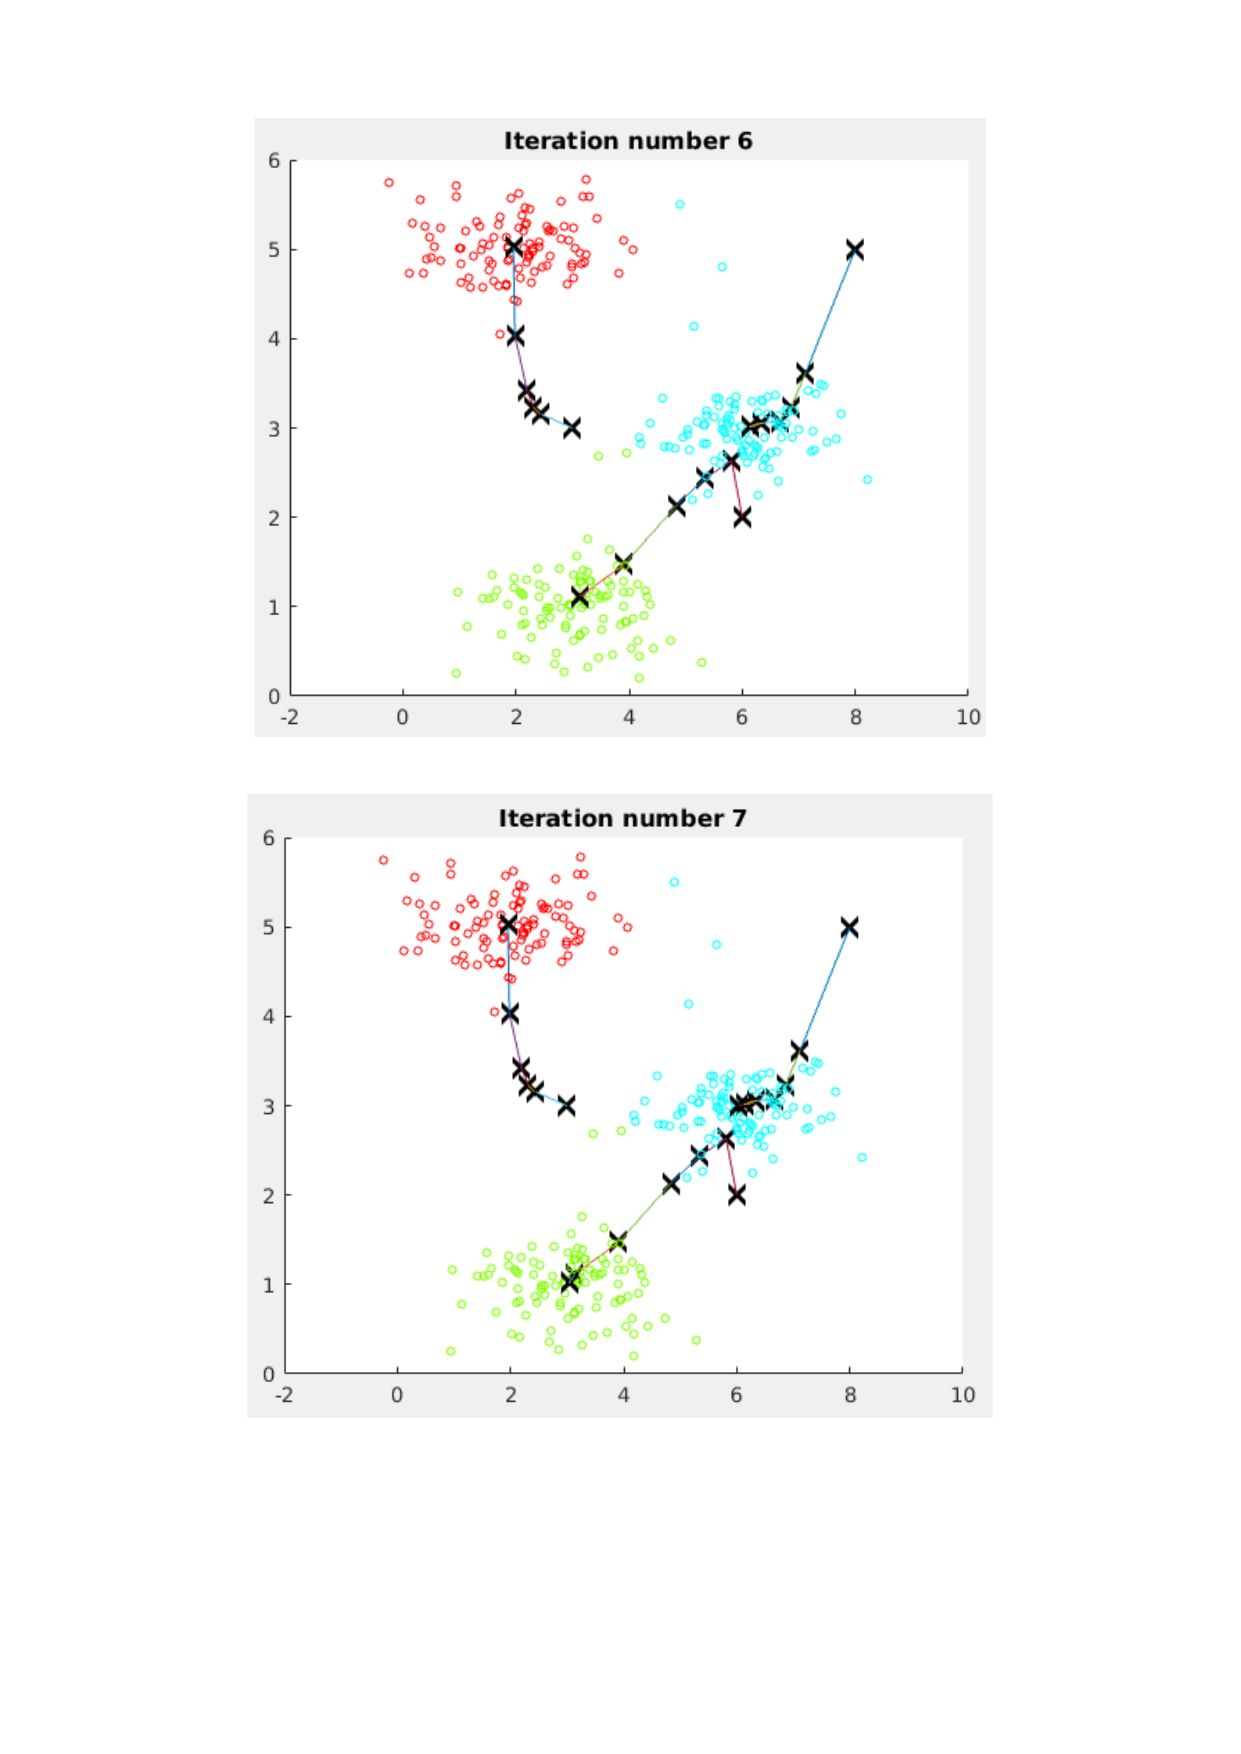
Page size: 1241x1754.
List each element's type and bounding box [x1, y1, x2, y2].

picture [254, 118, 986, 737]
picture [247, 794, 993, 1418]
